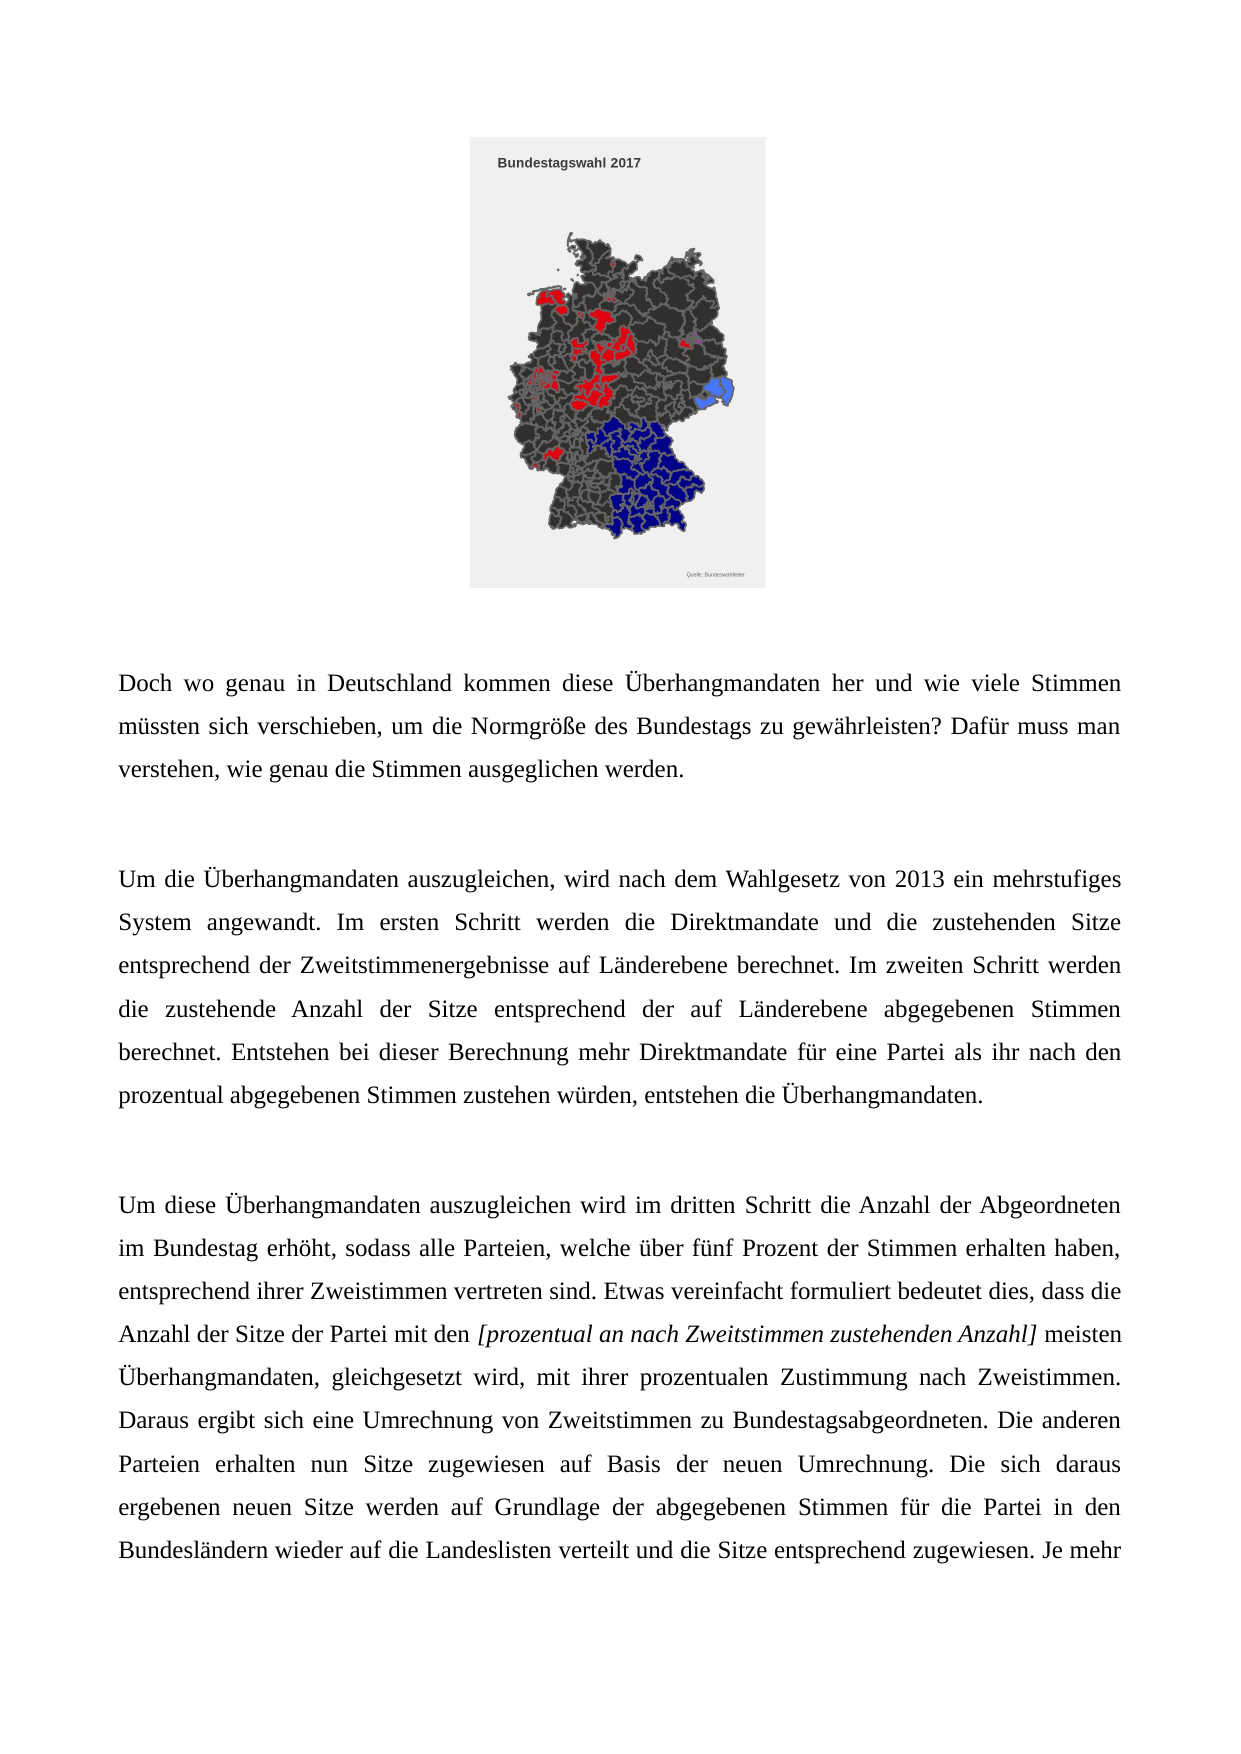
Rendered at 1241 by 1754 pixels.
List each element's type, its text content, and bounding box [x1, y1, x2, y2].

text Um die Überhangmandaten auszugleichen, wird nach dem Wahlgesetz von 2013 ein mehrstufiges System angewandt. Im ersten Schritt werden die Direktmandate und die zustehenden Sitze entsprechend der Zweitstimmenergebnisse auf Länderebene berechnet. Im zweiten Schritt werden die zustehende Anzahl der Sitze entsprechend der auf Länderebene abgegebenen Stimmen berechnet. Entstehen bei dieser Berechnung mehr Direktmandate für eine Partei als ihr nach den prozentual abgegebenen Stimmen zustehen würden, entstehen die Überhangmandaten. [118, 864, 1122, 1109]
picture [317, 137, 918, 588]
text Um diese Überhangmandaten auszugleichen wird im dritten Schritt die Anzahl der Abgeordneten im Bundestag erhöht, sodass alle Parteien, welche über fünf Prozent der Stimmen erhalten haben, entsprechend ihrer Zweistimmen vertreten sind. Etwas vereinfacht formuliert bedeutet dies, dass die Anzahl der Sitze der Partei mit den [prozentual an nach Zweitstimmen zustehenden Anzahl] meisten Überhangmandaten, gleichgesetzt wird, mit ihrer prozentualen Zustimmung nach Zweistimmen. Daraus ergibt sich eine Umrechnung von Zweitstimmen zu Bundestagsabgeordneten. Die anderen Parteien erhalten nun Sitze zugewiesen auf Basis der neuen Umrechnung. Die sich daraus ergebenen neuen Sitze werden auf Grundlage der abgegebenen Stimmen für die Partei in den Bundesländern wieder auf die Landeslisten verteilt und die Sitze entsprechend zugewiesen. Je mehr [118, 1190, 1122, 1564]
text Doch wo genau in Deutschland kommen diese Überhangmandaten her und wie viele Stimmen müssten sich verschieben, um die Normgröße des Bundestags zu gewährleisten? Dafür muss man verstehen, wie genau die Stimmen ausgeglichen werden. [118, 668, 1122, 783]
